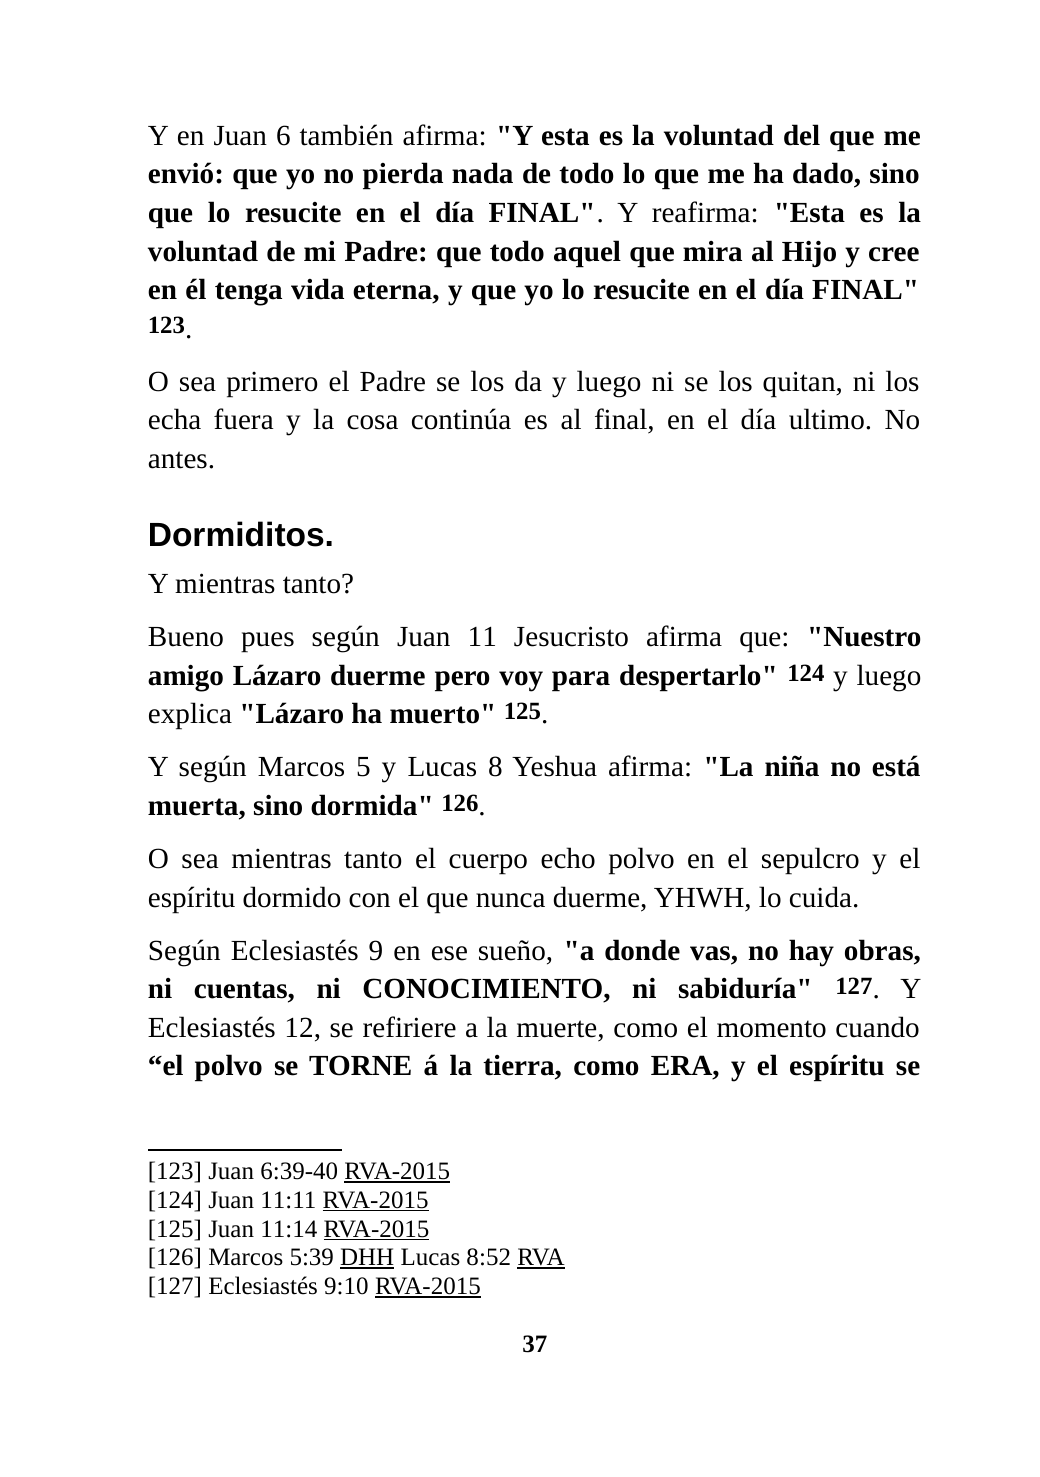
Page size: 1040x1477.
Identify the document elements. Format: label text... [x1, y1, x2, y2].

text Eclesiastés 9:10 RVA-2015 [148, 1271, 921, 1300]
text O sea mientras tanto el cuerpo echo polvo en el sepulcro y el espíritu dormido con el que nunca duerme, YHWH, lo cuida. [148, 841, 921, 913]
text O sea primero el Padre se los da y luego ni se los quitan, ni los echa fuera y la cosa continúa es al final, en el día ultimo. No antes. [148, 364, 921, 474]
text Juan 11:11 RVA-2015 [148, 1185, 921, 1214]
text Marcos 5:39 DHH Lucas 8:52 RVA [148, 1242, 921, 1271]
subtitle Dormiditos. [148, 515, 921, 554]
text Y en Juan 6 también afirma: "Y esta es la voluntad del que me envió: que yo no pierda nada de todo lo que me ha dado, sino que lo resucite en el día FINAL". Y reafirma: "Esta es la voluntad de mi Padre: que todo aquel que mira al Hijo y cree en él tenga vida eterna, y que yo lo resucite en el día FINAL" . [148, 118, 921, 344]
text Según Eclesiastés 9 en ese sueño, "a donde vas, no hay obras, ni cuentas, ni CONOCIMIENTO, ni sabiduría" . Y Eclesiastés 12, se refiriere a la muerte, como el momento cuando “el polvo se TORNE á la tierra, como ERA, y el espíritu se [148, 933, 921, 1082]
text Bueno pues según Juan 11 Jesucristo afirma que: "Nuestro amigo Lázaro duerme pero voy para despertarlo" y luego explica "Lázaro ha muerto" . [148, 619, 921, 730]
text Y mientras tanto? [148, 566, 921, 600]
text Juan 6:39-40 RVA-2015 [148, 1156, 921, 1185]
text Juan 11:14 RVA-2015 [148, 1214, 921, 1242]
text Y según Marcos 5 y Lucas 8 Yeshua afirma: "La niña no está muerta, sino dormida" . [148, 749, 921, 822]
